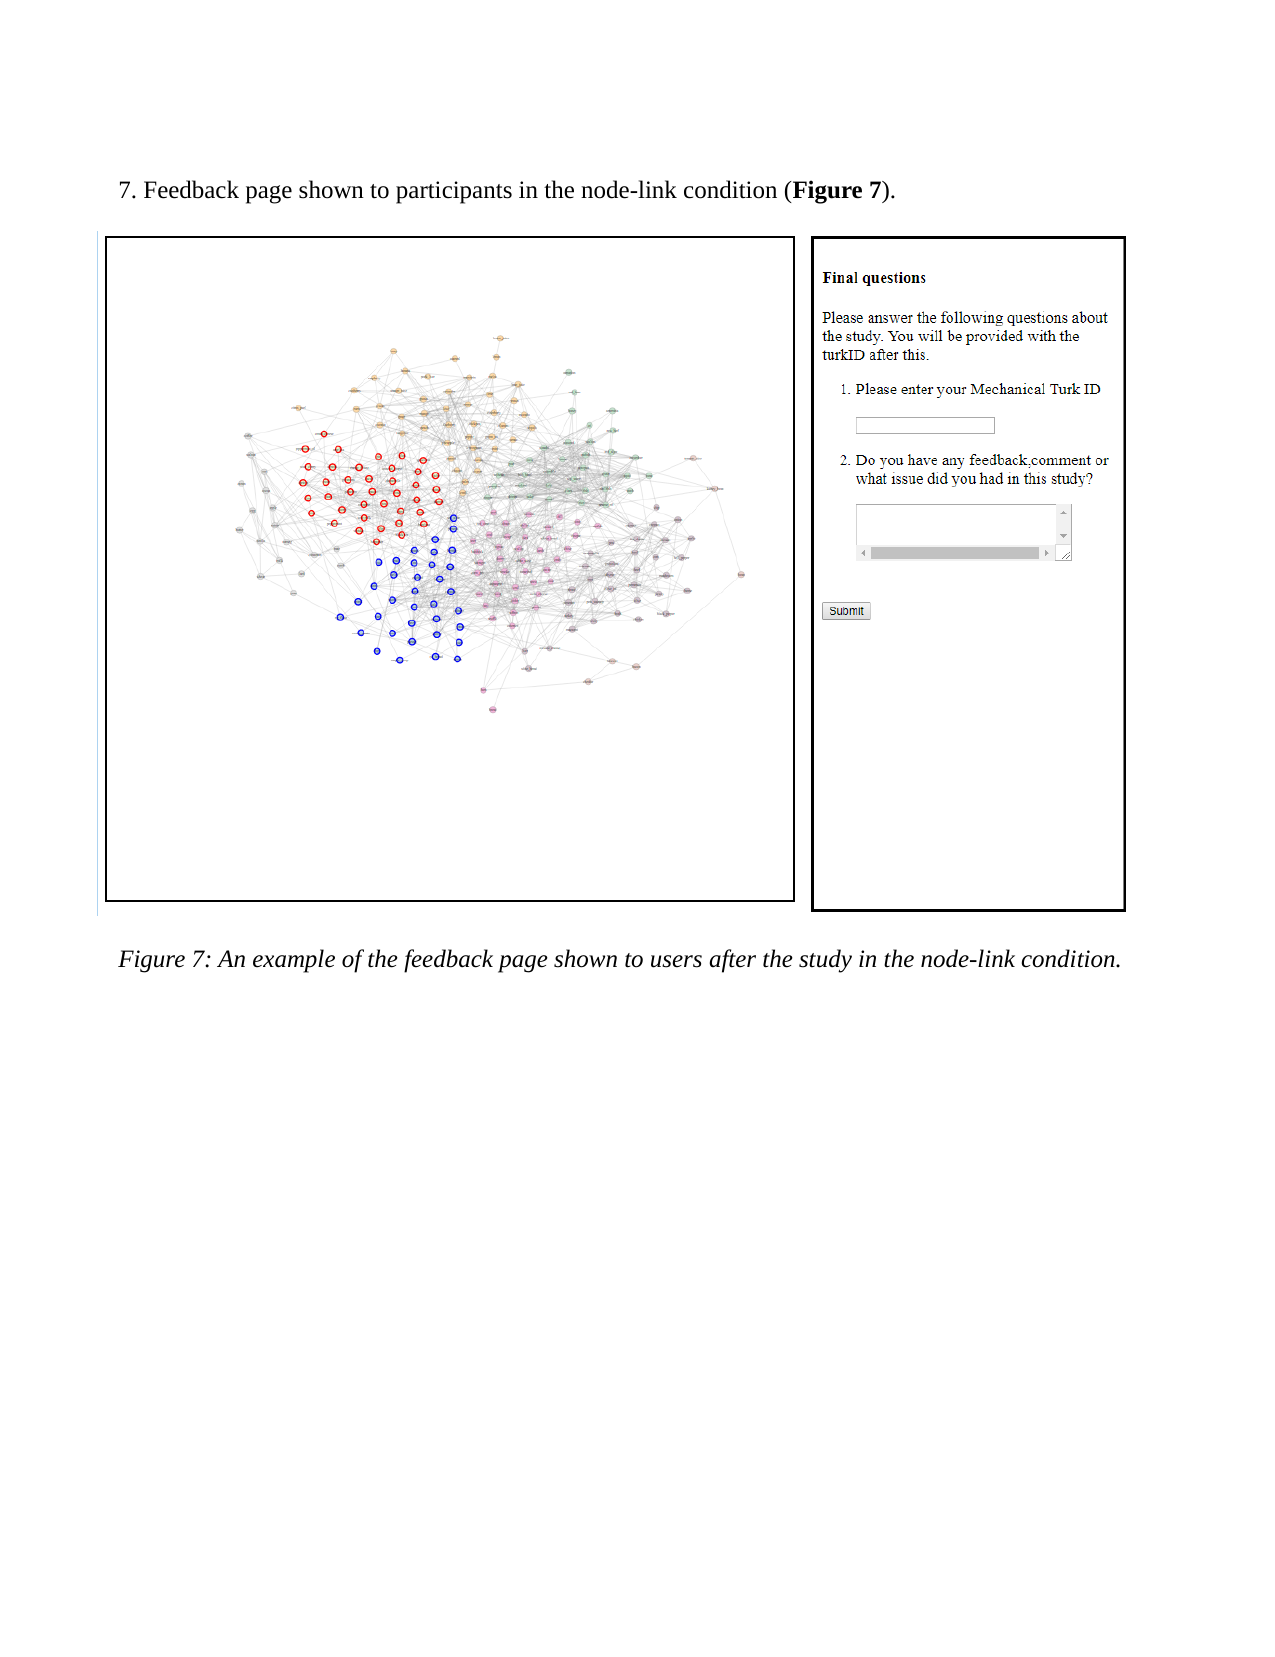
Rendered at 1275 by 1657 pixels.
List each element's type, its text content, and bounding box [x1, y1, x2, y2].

text Figure 7: An example of the feedback page shown to users after the study in the node-link condition. [118, 944, 1157, 973]
picture [97, 231, 1137, 916]
text 7. Feedback page shown to participants in the node-link condition (Figure 7). [118, 176, 1157, 204]
